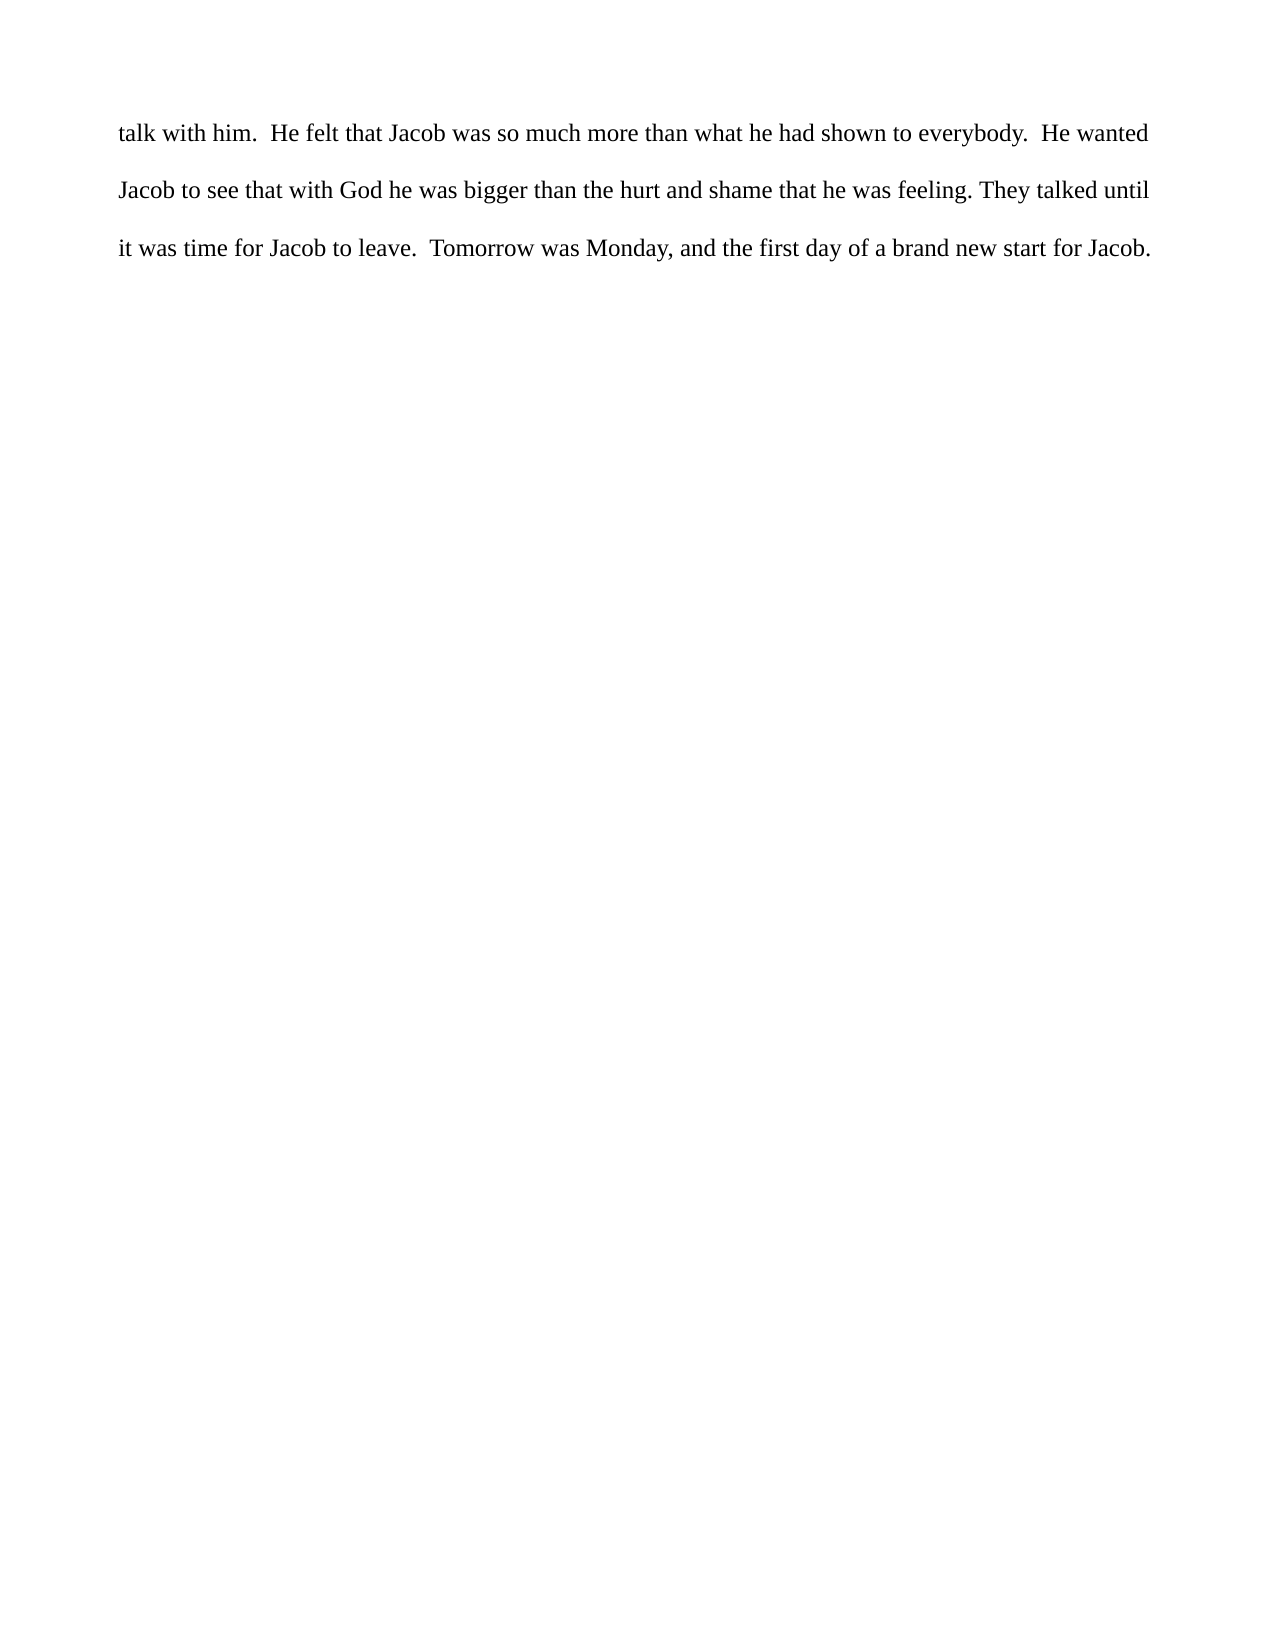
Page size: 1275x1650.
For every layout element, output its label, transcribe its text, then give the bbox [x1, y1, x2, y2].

text talk with him. He felt that Jacob was so much more than what he had shown to everybody. He wanted Jacob to see that with God he was bigger than the hurt and shame that he was feeling. They talked until it was time for Jacob to leave. Tomorrow was Monday, and the first day of a brand new start for Jacob. [118, 118, 1157, 262]
